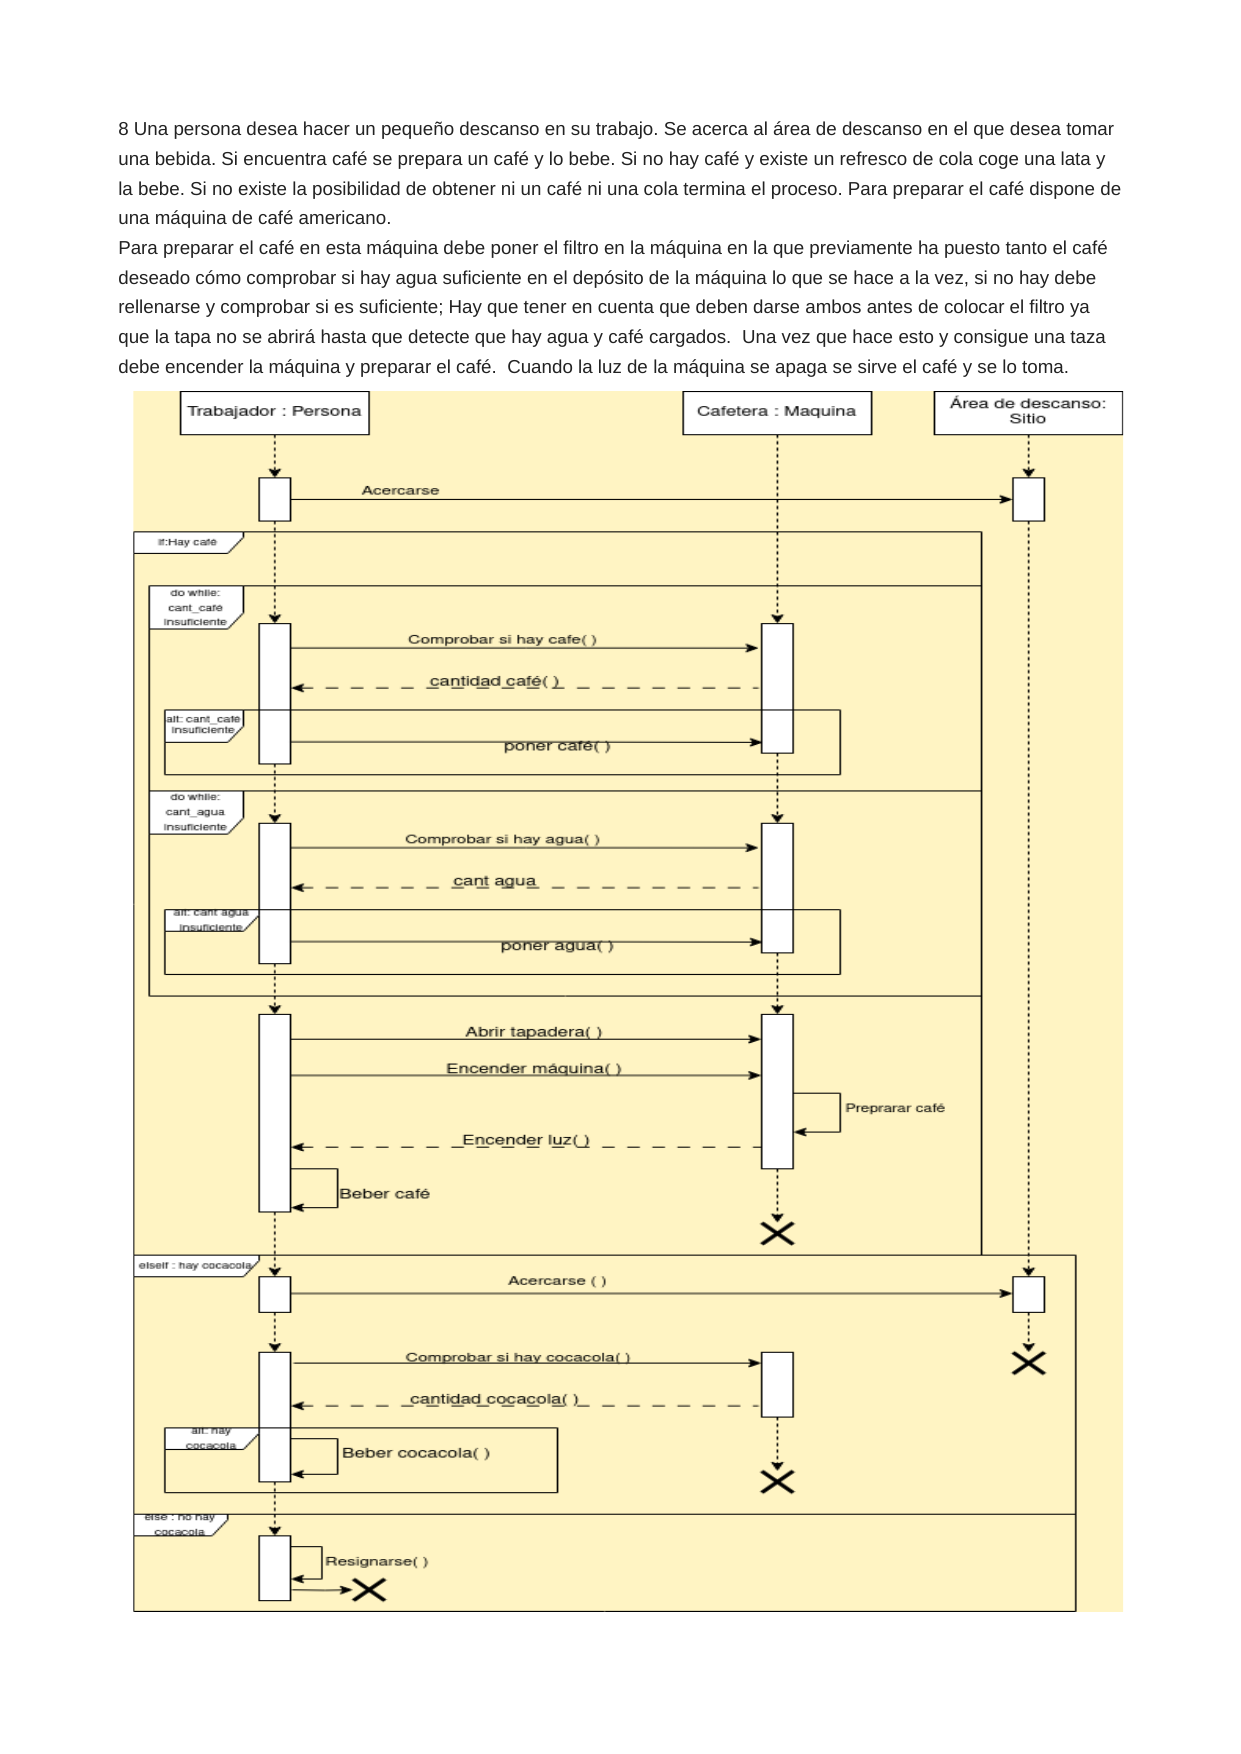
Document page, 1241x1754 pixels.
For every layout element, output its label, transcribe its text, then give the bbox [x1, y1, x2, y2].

picture [133, 391, 1124, 1612]
text 8 Una persona desea hacer un pequeño descanso en su trabajo. Se acerca al área de descanso en el que desea tomar una bebida. Si encuentra café se prepara un café y lo bebe. Si no hay café y existe un refresco de cola coge una lata y la bebe. Si no existe la posibilidad de obtener ni un café ni una cola termina el proceso. Para preparar el café dispone de una máquina de café americano. [118, 118, 1122, 229]
text Para preparar el café en esta máquina debe poner el filtro en la máquina en la que previamente ha puesto tanto el café deseado cómo comprobar si hay agua suficiente en el depósito de la máquina lo que se hace a la vez, si no hay debe rellenarse y comprobar si es suficiente; Hay que tener en cuenta que deben darse ambos antes de colocar el filtro ya que la tapa no se abrirá hasta que detecte que hay agua y café cargados. Una vez que hace esto y consigue una taza debe encender la máquina y preparar el café. Cuando la luz de la máquina se apaga se sirve el café y se lo toma. [118, 237, 1122, 377]
